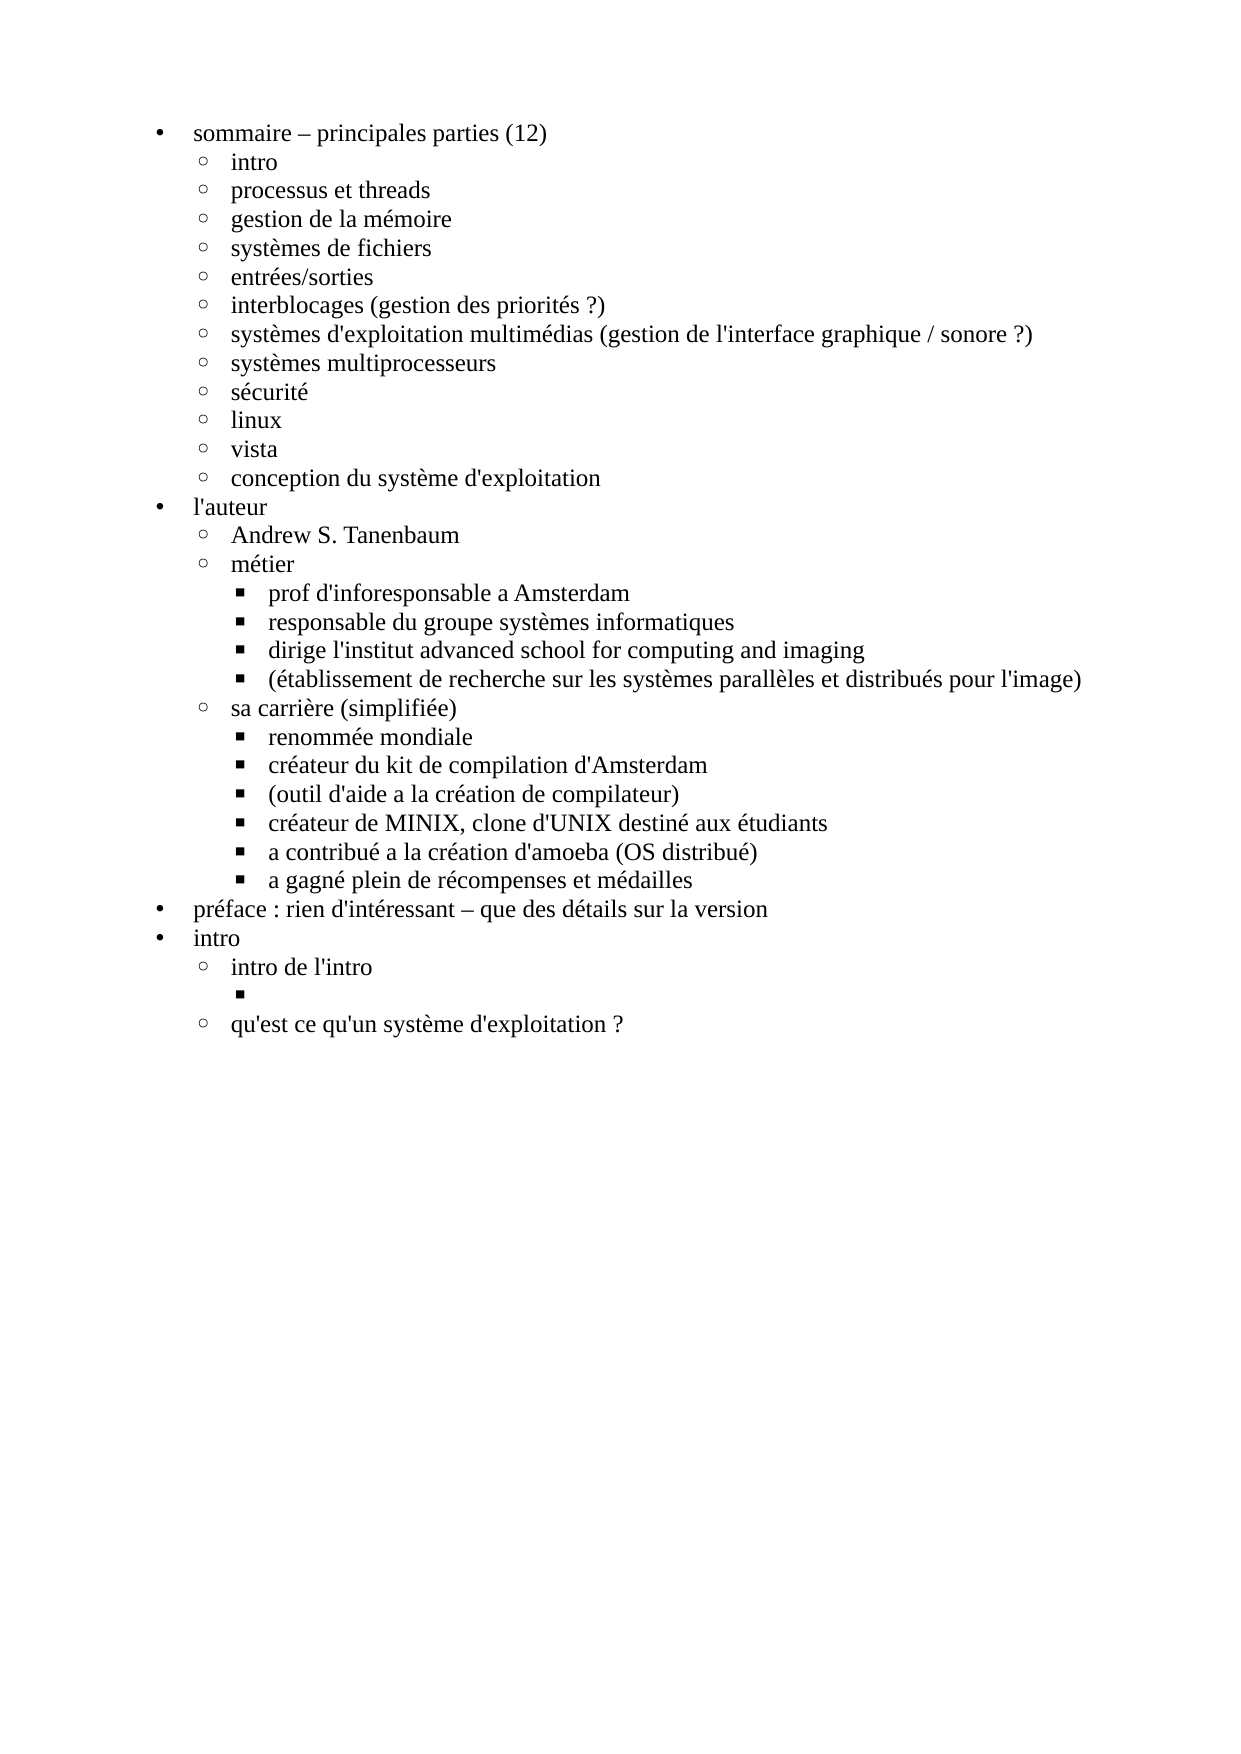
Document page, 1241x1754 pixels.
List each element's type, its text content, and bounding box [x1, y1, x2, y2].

list sécurité [193, 377, 1122, 406]
list intro [193, 147, 1122, 176]
list entrées/sorties [193, 262, 1122, 291]
list (établissement de recherche sur les systèmes parallèles et distribués pour l'image) [231, 664, 1122, 693]
list systèmes d'exploitation multimédias (gestion de l'interface graphique / sonore ?) [193, 319, 1122, 348]
list prof d'inforesponsable a Amsterdam [231, 578, 1122, 607]
list créateur de MINIX, clone d'UNIX destiné aux étudiants [231, 808, 1122, 837]
list sommaire – principales parties (12) [156, 118, 1122, 147]
list qu'est ce qu'un système d'exploitation ? [193, 1009, 1122, 1038]
list linux [193, 406, 1122, 434]
list préface : rien d'intéressant – que des détails sur la version [156, 894, 1122, 923]
list sa carrière (simplifiée) [193, 693, 1122, 722]
list intro [156, 923, 1122, 952]
list systèmes multiprocesseurs [193, 348, 1122, 377]
list l'auteur [156, 492, 1122, 521]
list processus et threads [193, 176, 1122, 204]
list vista [193, 434, 1122, 463]
list métier [193, 549, 1122, 578]
list gestion de la mémoire [193, 204, 1122, 233]
list responsable du groupe systèmes informatiques [231, 607, 1122, 636]
list renommée mondiale [231, 722, 1122, 751]
list dirige l'institut advanced school for computing and imaging [231, 636, 1122, 664]
list conception du système d'exploitation [193, 463, 1122, 492]
list créateur du kit de compilation d'Amsterdam [231, 751, 1122, 779]
list interblocages (gestion des priorités ?) [193, 291, 1122, 319]
list Andrew S. Tanenbaum [193, 521, 1122, 549]
list a gagné plein de récompenses et médailles [231, 866, 1122, 894]
list intro de l'intro [193, 952, 1122, 981]
list a contribué a la création d'amoeba (OS distribué) [231, 837, 1122, 866]
list (outil d'aide a la création de compilateur) [231, 779, 1122, 808]
list systèmes de fichiers [193, 233, 1122, 262]
